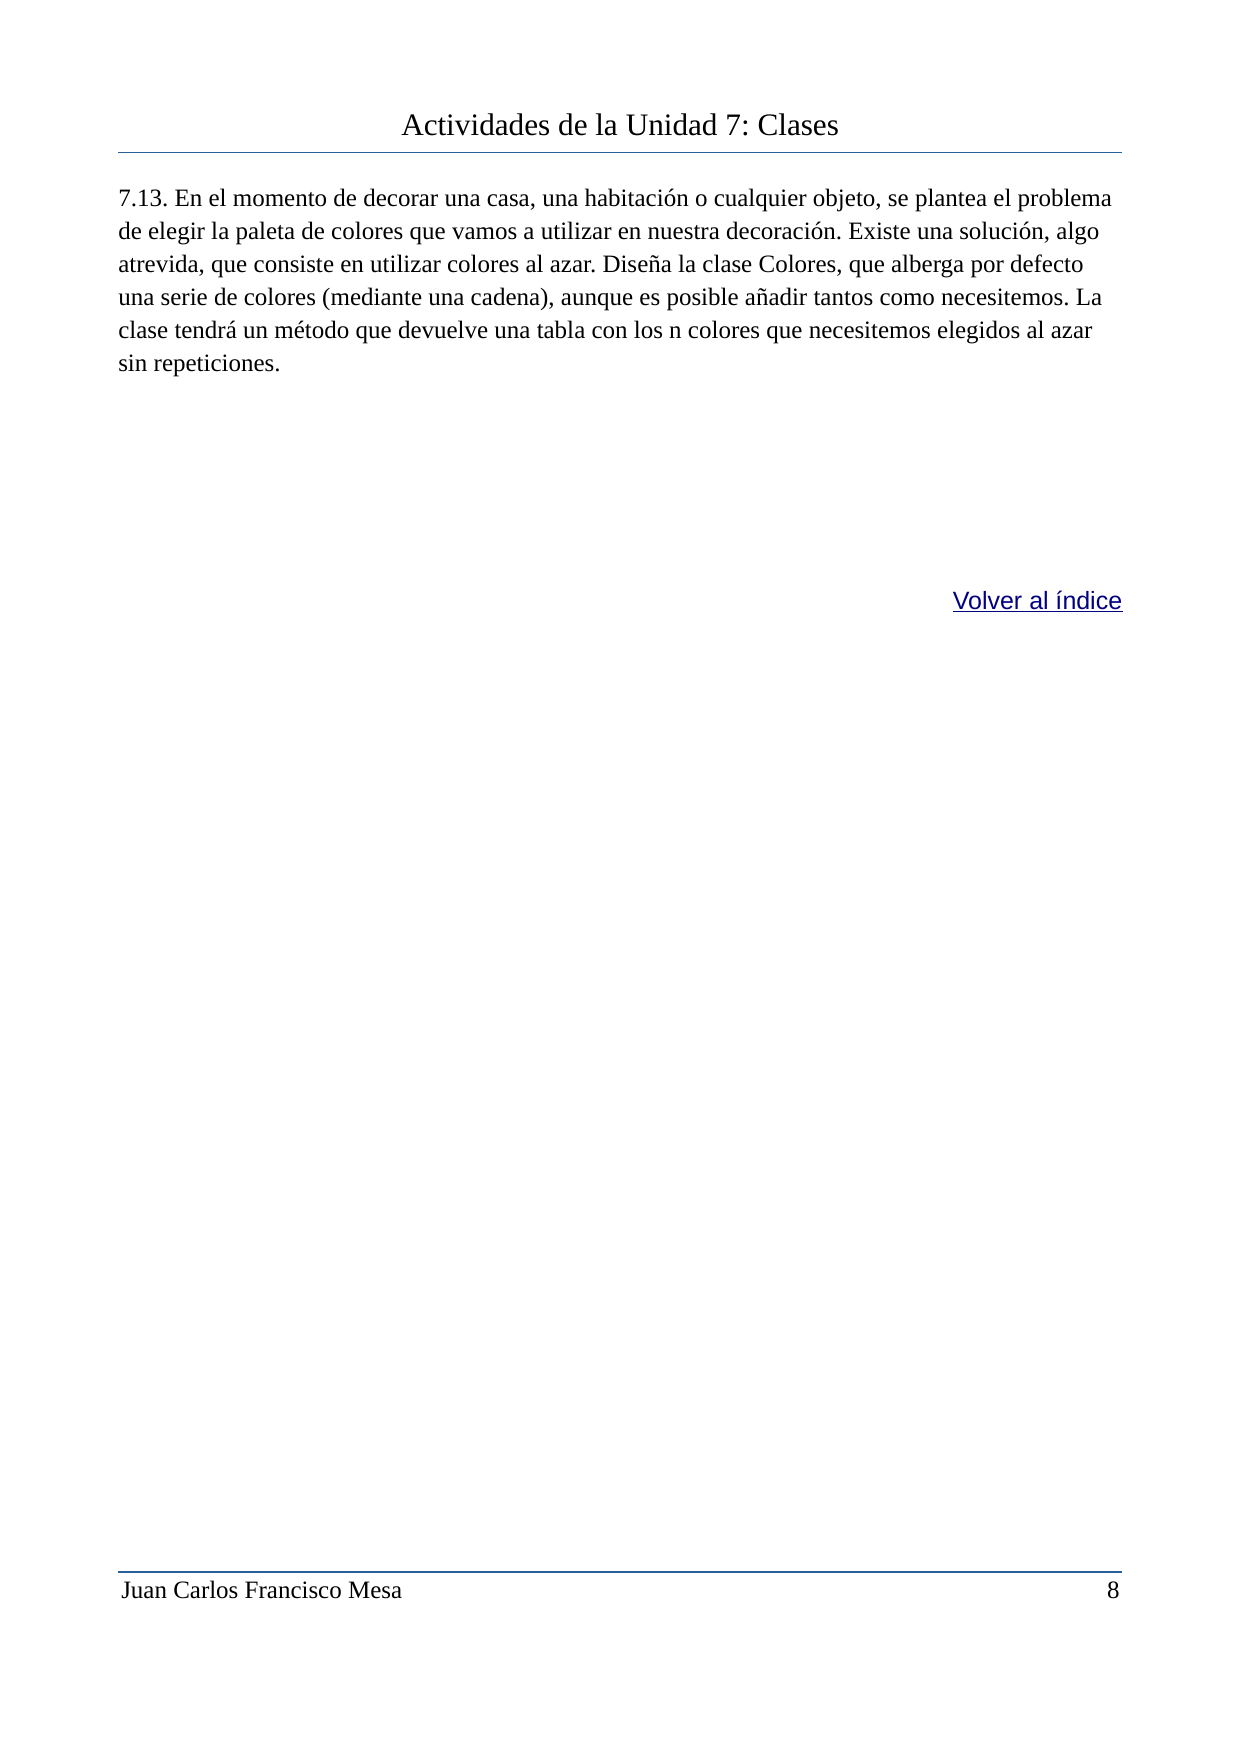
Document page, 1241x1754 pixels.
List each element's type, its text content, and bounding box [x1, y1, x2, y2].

text Volver al índice [118, 586, 1122, 615]
text 7.13. En el momento de decorar una casa, una habitación o cualquier objeto, se plantea el problema de elegir la paleta de colores que vamos a utilizar en nuestra decoración. Existe una solución, algo atrevida, que consiste en utilizar colores al azar. Diseña la clase Colores, que alberga por defecto una serie de colores (mediante una cadena), aunque es posible añadir tantos como necesitemos. La clase tendrá un método que devuelve una tabla con los n colores que necesitemos elegidos al azar sin repeticiones. [118, 183, 1122, 377]
